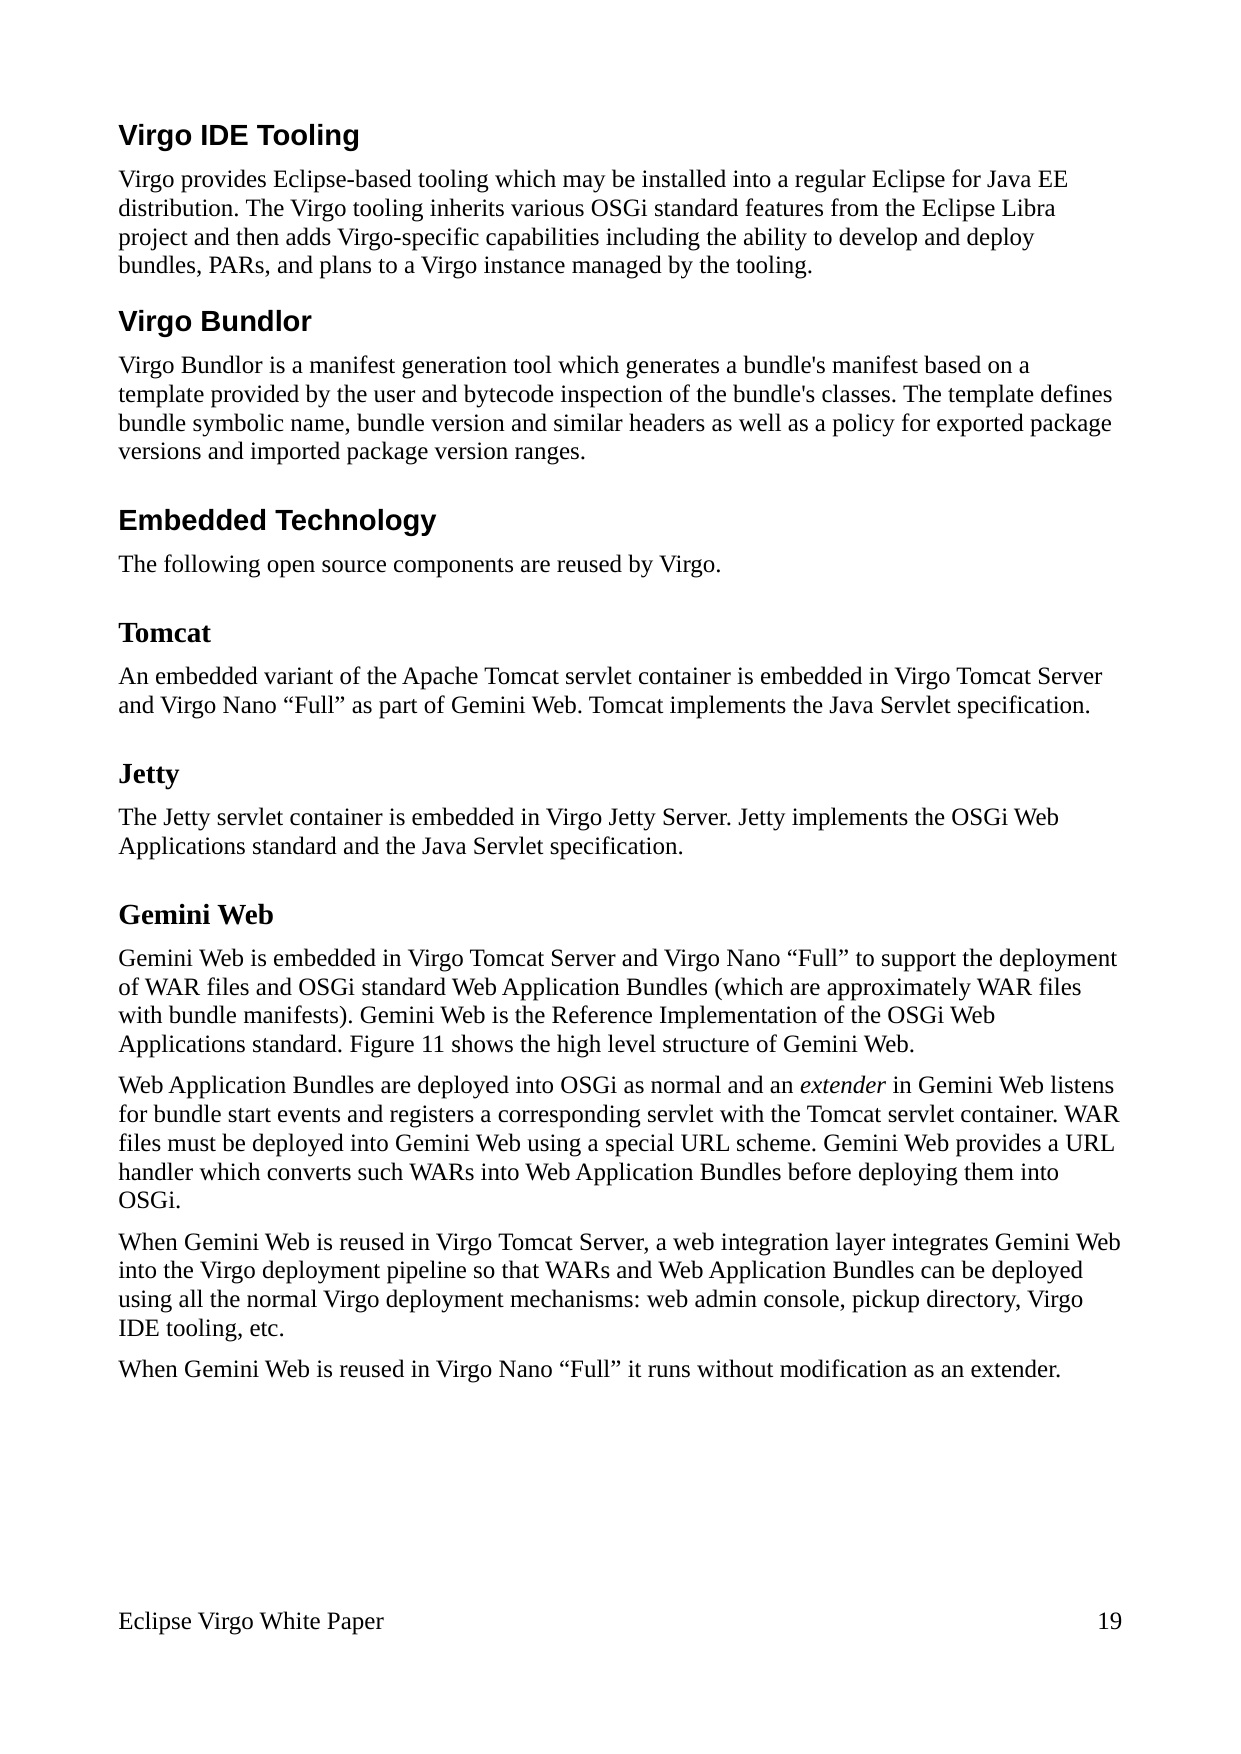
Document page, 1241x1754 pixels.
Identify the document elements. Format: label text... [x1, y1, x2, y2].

text When Gemini Web is reused in Virgo Nano “Full” it runs without modification as an extender. [118, 1354, 1122, 1383]
subtitle Embedded Technology [118, 503, 1122, 536]
subtitle Virgo IDE Tooling [118, 118, 1122, 152]
subtitle Tomcat [118, 615, 1122, 648]
text The Jetty servlet container is embedded in Virgo Jetty Server. Jetty implements the OSGi Web Applications standard and the Java Servlet specification. [118, 802, 1122, 859]
text The following open source components are reused by Virgo. [118, 549, 1122, 577]
subtitle Gemini Web [118, 897, 1122, 931]
text When Gemini Web is reused in Virgo Tomcat Server, a web integration layer integrates Gemini Web into the Virgo deployment pipeline so that WARs and Web Application Bundles can be deployed using all the normal Virgo deployment mechanisms: web admin console, pickup directory, Virgo IDE tooling, etc. [118, 1227, 1122, 1342]
text Virgo provides Eclipse-based tooling which may be installed into a regular Eclipse for Java EE distribution. The Virgo tooling inherits various OSGi standard features from the Eclipse Libra project and then adds Virgo-specific capabilities including the ability to develop and deploy bundles, PARs, and plans to a Virgo instance managed by the tooling. [118, 164, 1122, 279]
text Gemini Web is embedded in Virgo Tomcat Server and Virgo Nano “Full” to support the deployment of WAR files and OSGi standard Web Application Bundles (which are approximately WAR files with bundle manifests). Gemini Web is the Reference Implementation of the OSGi Web Applications standard. Figure 11 shows the high level structure of Gemini Web. [118, 943, 1122, 1058]
subtitle Virgo Bundlor [118, 304, 1122, 338]
text Virgo Bundlor is a manifest generation tool which generates a bundle's manifest based on a template provided by the user and bytecode inspection of the bundle's classes. The template defines bundle symbolic name, bundle version and similar headers as well as a policy for exported package versions and imported package version ranges. [118, 350, 1122, 465]
text Web Application Bundles are deployed into OSGi as normal and an extender in Gemini Web listens for bundle start events and registers a corresponding servlet with the Tomcat servlet container. WAR files must be deployed into Gemini Web using a special URL scheme. Gemini Web provides a URL handler which converts such WARs into Web Application Bundles before deploying them into OSGi. [118, 1071, 1122, 1214]
text An embedded variant of the Apache Tomcat servlet container is embedded in Virgo Tomcat Server and Virgo Nano “Full” as part of Gemini Web. Tomcat implements the Java Servlet specification. [118, 661, 1122, 718]
subtitle Jetty [118, 756, 1122, 789]
